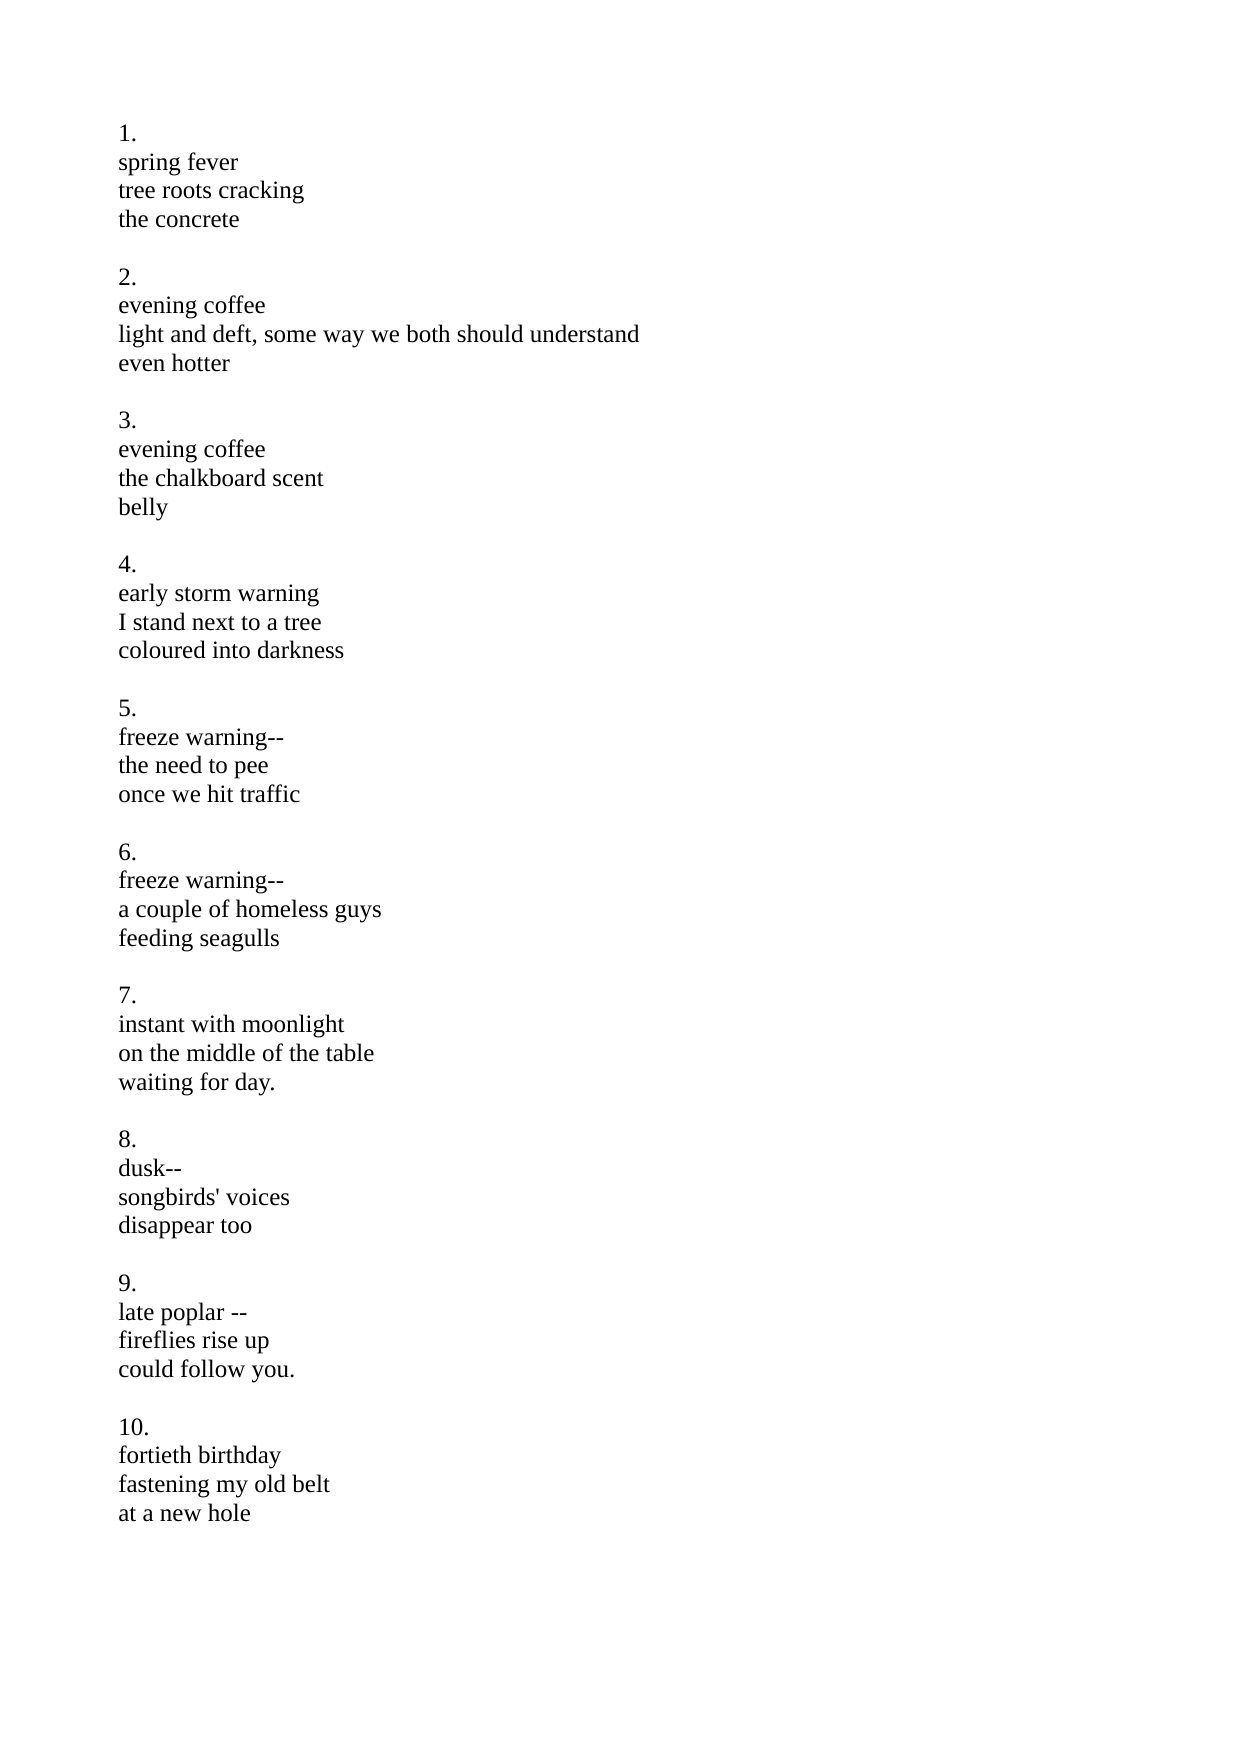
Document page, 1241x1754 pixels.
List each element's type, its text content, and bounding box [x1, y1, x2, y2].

text tree roots cracking [118, 176, 1122, 204]
text fortieth birthday [118, 1441, 1122, 1469]
text could follow you. [118, 1354, 1122, 1383]
text 4. [118, 549, 1122, 578]
text light and deft, some way we both should understand [118, 319, 1122, 348]
text evening coffee [118, 434, 1122, 463]
text feeding seagulls [118, 923, 1122, 952]
text 10. [118, 1412, 1122, 1441]
text dusk-- [118, 1153, 1122, 1182]
text 8. [118, 1124, 1122, 1153]
text early storm warning [118, 578, 1122, 607]
text fireflies rise up [118, 1326, 1122, 1354]
text at a new hole [118, 1498, 1122, 1527]
text freeze warning-- [118, 866, 1122, 894]
text fastening my old belt [118, 1469, 1122, 1498]
text the concrete [118, 204, 1122, 233]
text late poplar -- [118, 1297, 1122, 1326]
text 2. [118, 262, 1122, 291]
text 5. [118, 693, 1122, 722]
text the chalkboard scent [118, 463, 1122, 492]
text waiting for day. [118, 1067, 1122, 1096]
text instant with moonlight [118, 1009, 1122, 1038]
text evening coffee [118, 291, 1122, 319]
text 6. [118, 837, 1122, 866]
text songbirds' voices [118, 1182, 1122, 1211]
text I stand next to a tree [118, 607, 1122, 636]
text belly [118, 492, 1122, 521]
text even hotter [118, 348, 1122, 377]
text 3. [118, 406, 1122, 434]
text 7. [118, 981, 1122, 1009]
text a couple of homeless guys [118, 894, 1122, 923]
text on the middle of the table [118, 1038, 1122, 1067]
text freeze warning-- [118, 722, 1122, 751]
text once we hit traffic [118, 779, 1122, 808]
text coloured into darkness [118, 636, 1122, 664]
text spring fever [118, 147, 1122, 176]
text the need to pee [118, 751, 1122, 779]
text disappear too [118, 1211, 1122, 1239]
text 9. [118, 1268, 1122, 1297]
text 1. [118, 118, 1122, 147]
